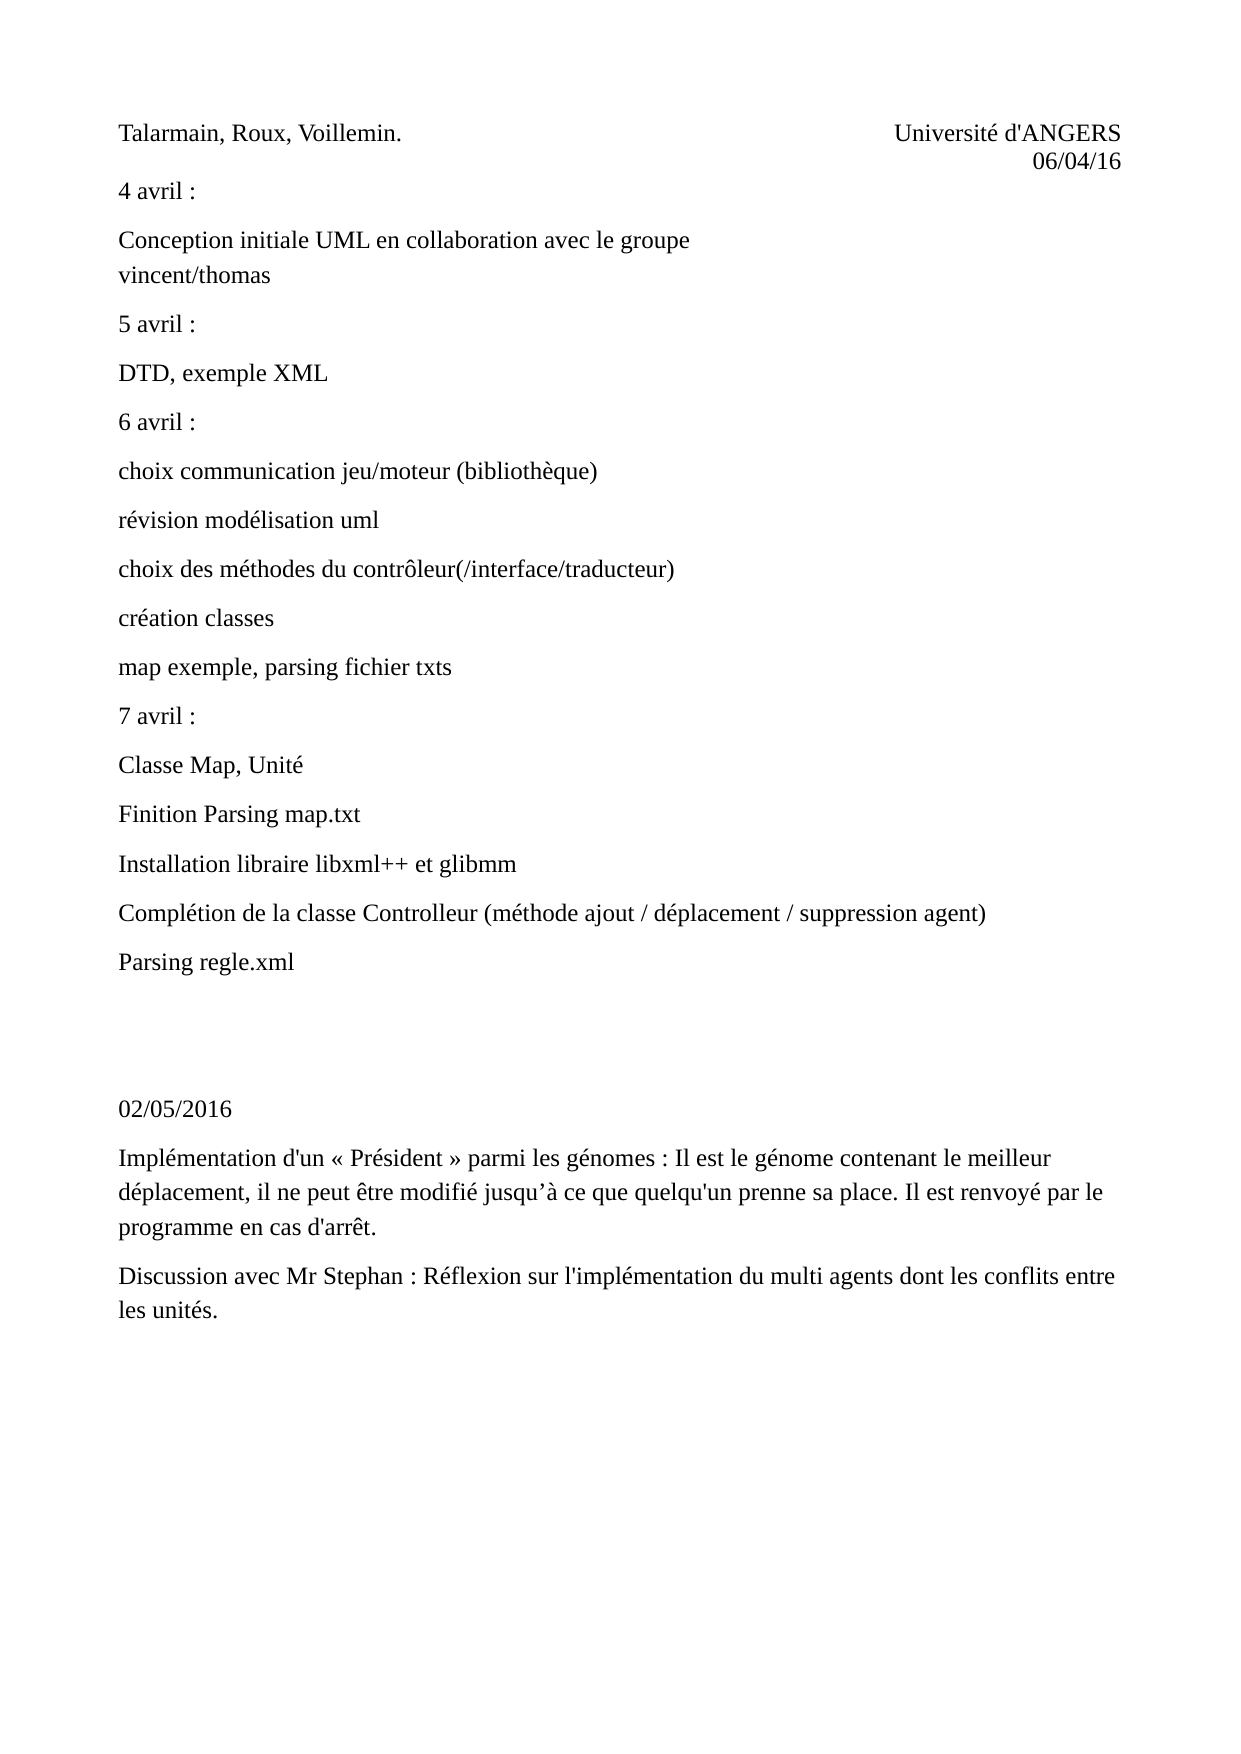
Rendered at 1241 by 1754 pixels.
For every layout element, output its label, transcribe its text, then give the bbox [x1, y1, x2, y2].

text 6 avril : [118, 407, 1122, 436]
text Conception initiale UML en collaboration avec le groupe vincent/thomas [118, 225, 1122, 289]
text 4 avril : [118, 176, 851, 205]
text Discussion avec Mr Stephan : Réflexion sur l'implémentation du multi agents dont les conflits entre les unités. [118, 1261, 1122, 1324]
text DTD, exemple XML [118, 358, 1122, 387]
text choix communication jeu/moteur (bibliothèque) [118, 456, 1122, 485]
text Implémentation d'un « Président » parmi les génomes : Il est le génome contenant le meilleur déplacement, il ne peut être modifié jusqu’à ce que quelqu'un prenne sa place. Il est renvoyé par le programme en cas d'arrêt. [118, 1143, 1122, 1241]
text 5 avril : [118, 309, 1122, 338]
text Classe Map, Unité [118, 751, 1122, 779]
text Parsing regle.xml [118, 947, 1122, 976]
text Complétion de la classe Controlleur (méthode ajout / déplacement / suppression agent) [118, 898, 1122, 926]
text map exemple, parsing fichier txts [118, 652, 1122, 681]
text Installation libraire libxml++ et glibmm [118, 849, 1122, 877]
text création classes [118, 603, 1122, 632]
text 02/05/2016 [118, 1094, 1122, 1123]
text révision modélisation uml [118, 505, 1122, 534]
text Finition Parsing map.txt [118, 799, 1122, 828]
text 7 avril : [118, 701, 1122, 730]
text choix des méthodes du contrôleur(/interface/traducteur) [118, 554, 1122, 583]
